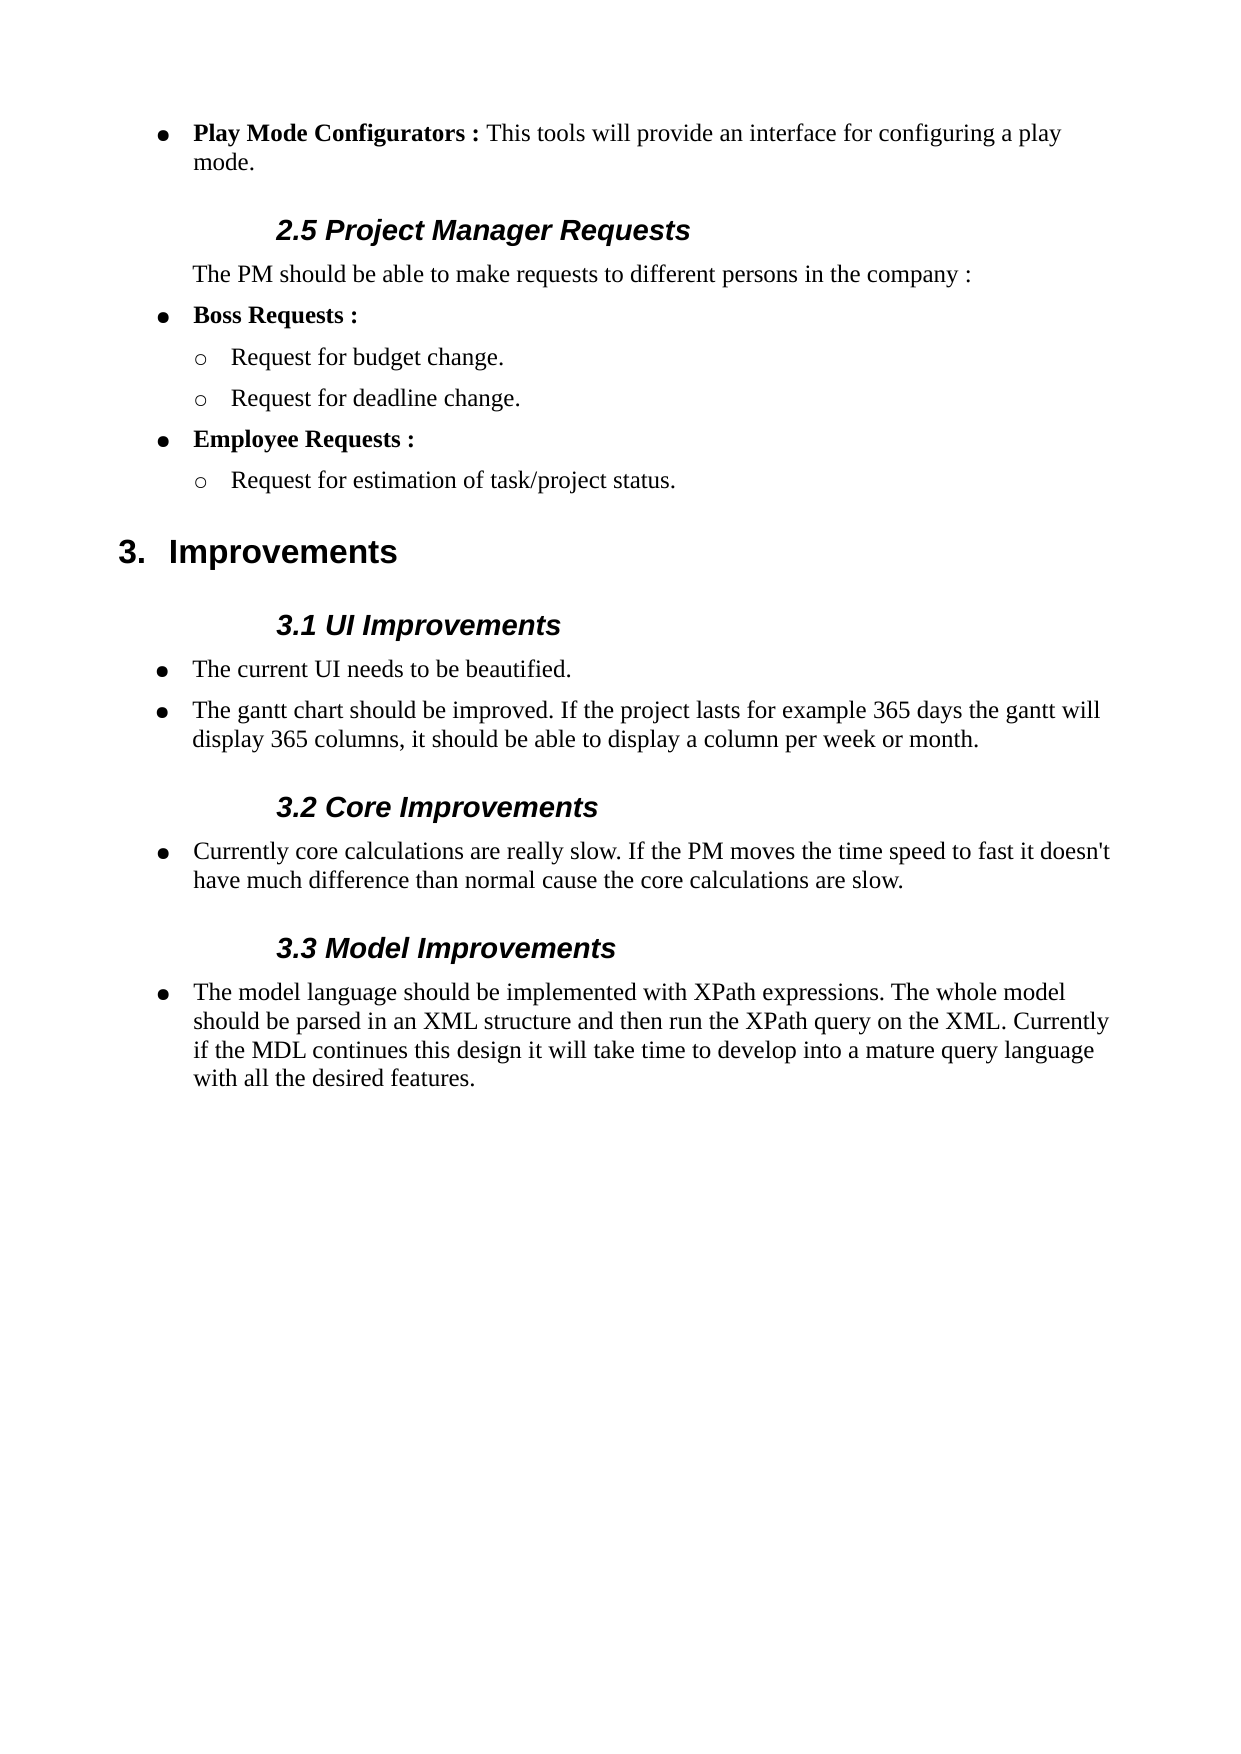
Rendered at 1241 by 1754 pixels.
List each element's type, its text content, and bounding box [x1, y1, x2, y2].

text The PM should be able to make requests to different persons in the company : [118, 259, 1122, 288]
subtitle Project Manager Requests [268, 213, 1122, 247]
subtitle Model Improvements [268, 931, 1122, 965]
subtitle Improvements [118, 532, 1122, 570]
list The model language should be implemented with XPath expressions. The whole model should be parsed in an XML structure and then run the XPath query on the XML. Currently if the MDL continues this design it will take time to develop into a mature query language with all the desired features. [156, 977, 1122, 1092]
list Boss Requests : [156, 300, 1122, 329]
list Currently core calculations are really slow. If the PM moves the time speed to fast it doesn't have much difference than normal cause the core calculations are slow. [156, 836, 1122, 894]
subtitle Core Improvements [268, 790, 1122, 824]
list Request for estimation of task/project status. [193, 465, 1122, 494]
list Request for budget change. [193, 342, 1122, 370]
list Play Mode Configurators : This tools will provide an interface for configuring a play mode. [156, 118, 1122, 176]
list The current UI needs to be beautified. [154, 654, 1122, 683]
list The gantt chart should be improved. If the project lasts for example 365 days the gantt will display 365 columns, it should be able to display a column per week or month. [154, 695, 1122, 753]
list Request for deadline change. [193, 383, 1122, 412]
subtitle UI Improvements [268, 608, 1122, 641]
list Employee Requests : [156, 424, 1122, 453]
